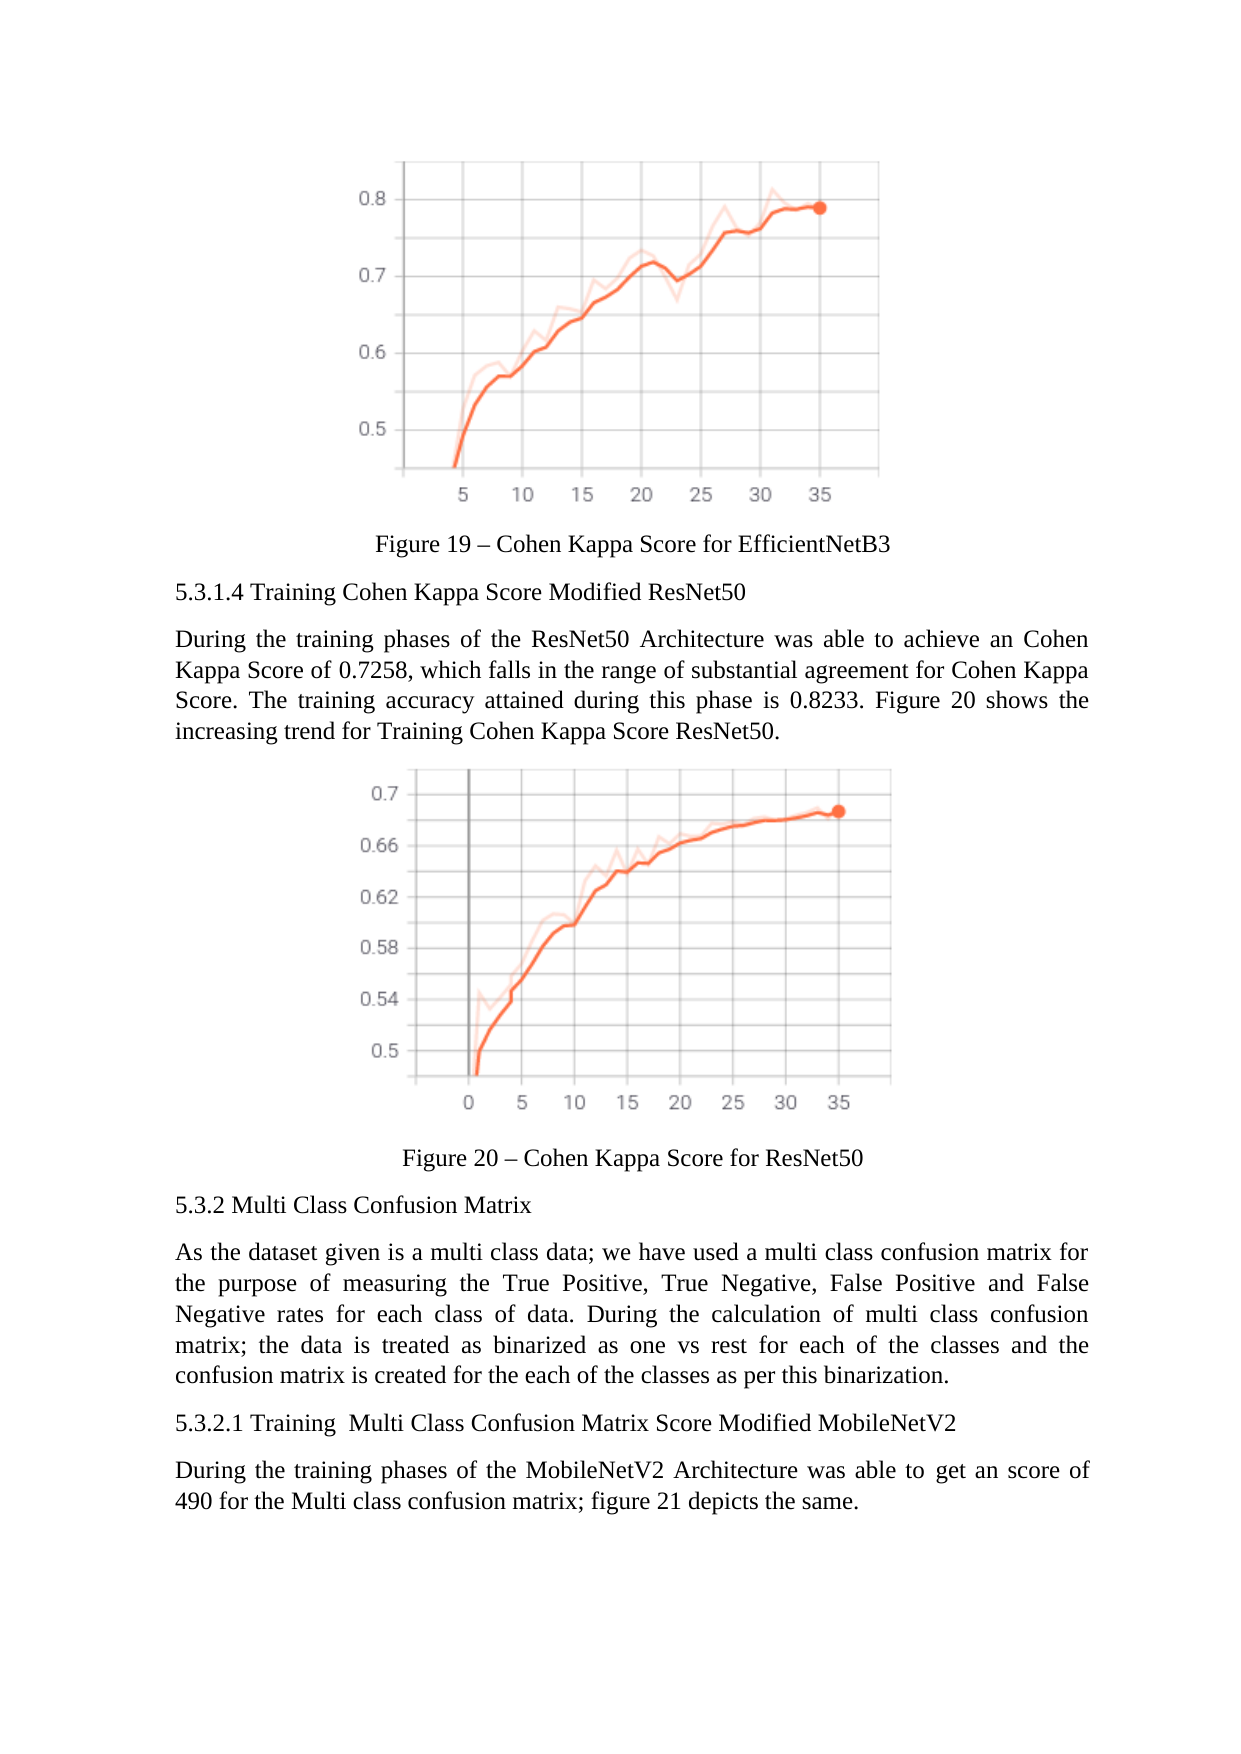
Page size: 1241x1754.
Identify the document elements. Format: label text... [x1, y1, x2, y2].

text As the dataset given is a multi class data; we have used a multi class confusion matrix for the purpose of measuring the True Positive, True Negative, False Positive and False Negative rates for each class of data. During the calculation of multi class confusion matrix; the data is treated as binarized as one vs rest for each of the classes and the confusion matrix is created for the each of the classes as per this binarization. [175, 1237, 1090, 1389]
picture [341, 150, 900, 508]
text Figure 20 – Cohen Kappa Score for ResNet50 [175, 1143, 1090, 1171]
text 5.3.2.1 Training Multi Class Confusion Matrix Score Modified MobileNetV2 [175, 1408, 1090, 1437]
text During the training phases of the MobileNetV2 Architecture was able to get an score of 490 for the Multi class confusion matrix; figure 21 depicts the same. [175, 1455, 1090, 1515]
text 5.3.2 Multi Class Confusion Matrix [175, 1190, 1090, 1219]
text During the training phases of the ResNet50 Architecture was able to achieve an Cohen Kappa Score of 0.7258, which falls in the range of substantial agreement for Cohen Kappa Score. The training accuracy attained during this phase is 0.8233. Figure 20 shows the increasing trend for Training Cohen Kappa Score ResNet50. [175, 624, 1090, 745]
text 5.3.1.4 Training Cohen Kappa Score Modified ResNet50 [175, 577, 1090, 605]
text Figure 19 – Cohen Kappa Score for EfficientNetB3 [175, 529, 1090, 558]
picture [352, 763, 934, 1119]
